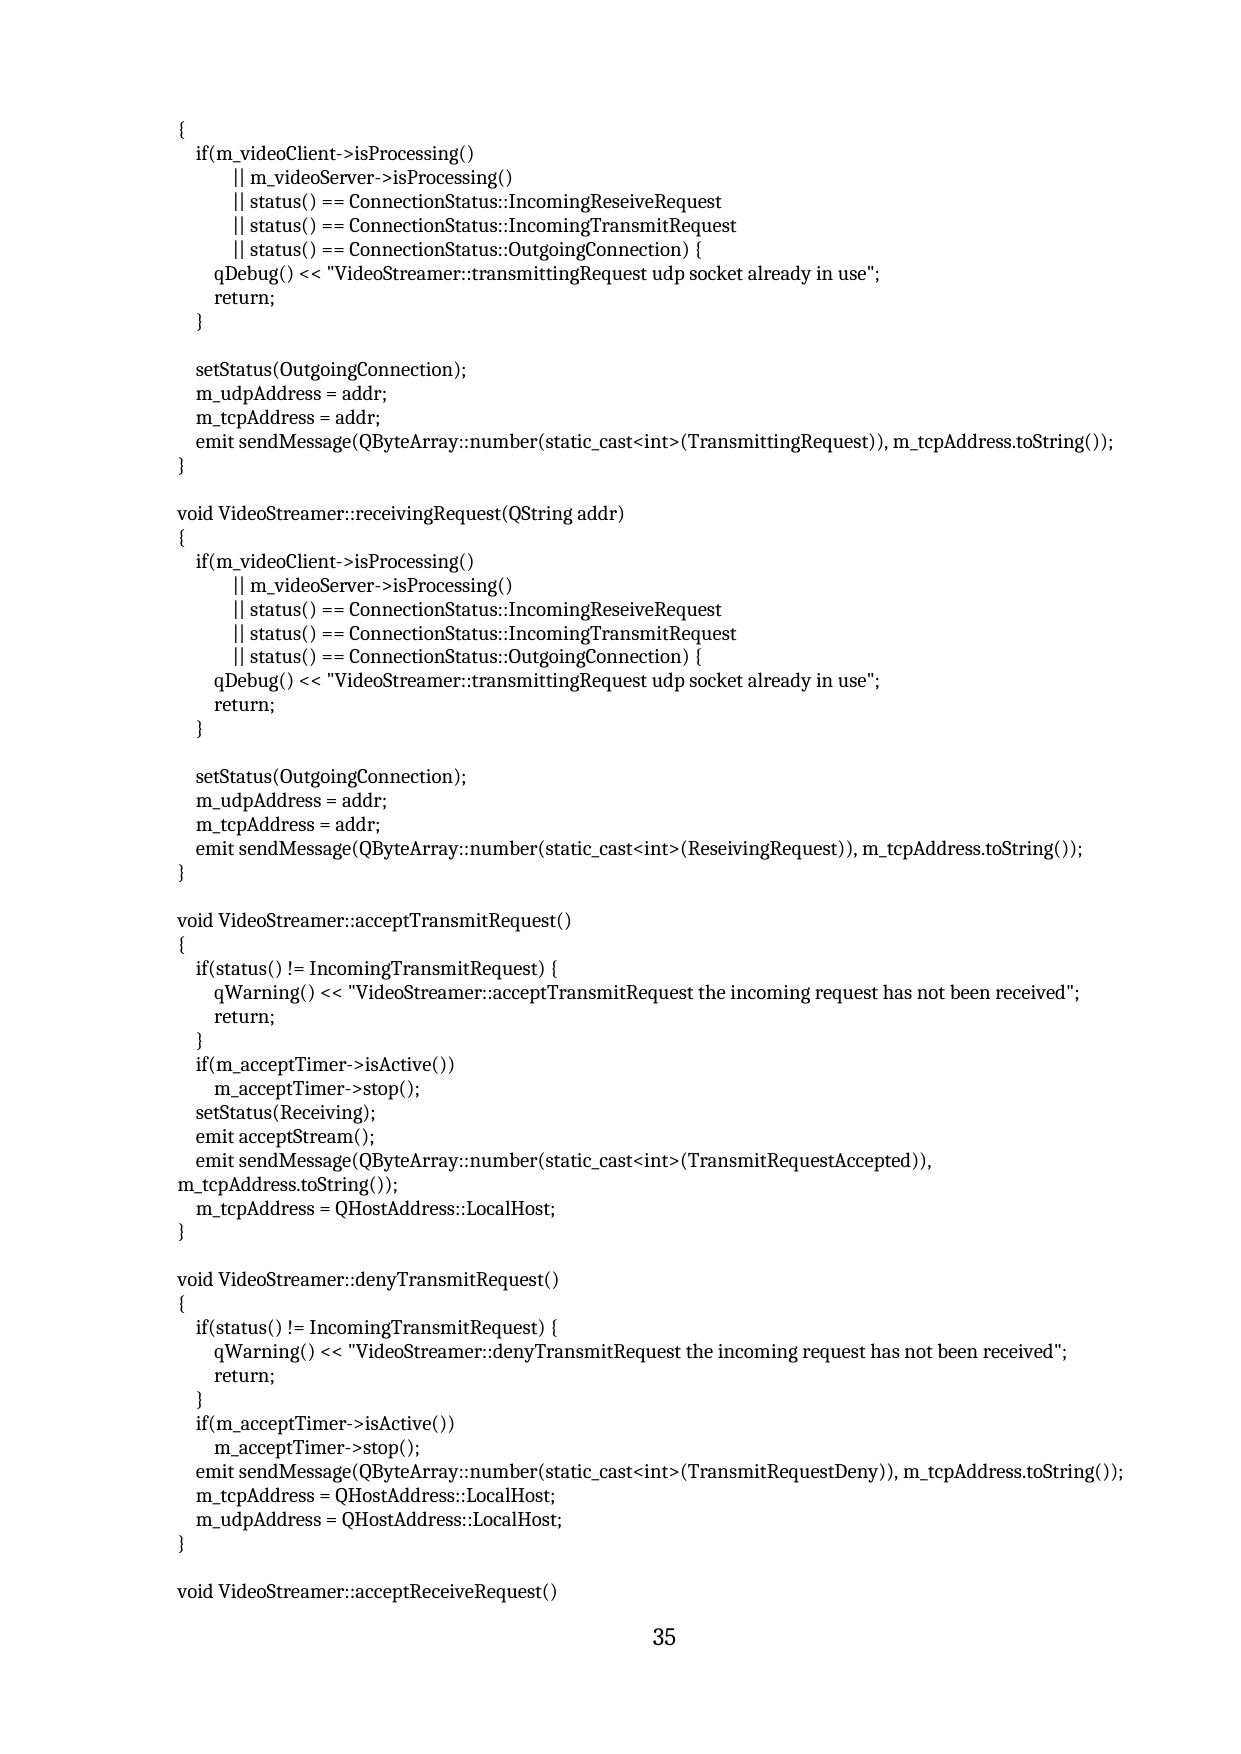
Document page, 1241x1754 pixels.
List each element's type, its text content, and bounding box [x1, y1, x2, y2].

text void VideoStreamer::receivingRequest(QString addr) [177, 501, 1152, 525]
text void VideoStreamer::acceptReceiveRequest() [177, 1579, 1152, 1603]
text emit acceptStream(); [177, 1124, 1152, 1148]
text || status() == ConnectionStatus::IncomingReseiveRequest [177, 597, 1152, 621]
text qDebug() << "VideoStreamer::transmittingRequest udp socket already in use"; [177, 669, 1152, 693]
text if(m_acceptTimer->isActive()) [177, 1052, 1152, 1076]
text return; [177, 693, 1152, 717]
text m_tcpAddress = addr; [177, 813, 1152, 837]
text qWarning() << "VideoStreamer::denyTransmitRequest the incoming request has not been received"; [177, 1340, 1152, 1364]
text void VideoStreamer::acceptTransmitRequest() [177, 909, 1152, 933]
text if(m_acceptTimer->isActive()) [177, 1412, 1152, 1436]
text m_udpAddress = QHostAddress::LocalHost; [177, 1508, 1152, 1532]
text m_tcpAddress = addr; [177, 406, 1152, 429]
text if(m_videoClient->isProcessing() [177, 549, 1152, 573]
text if(status() != IncomingTransmitRequest) { [177, 957, 1152, 981]
text || m_videoServer->isProcessing() [177, 573, 1152, 597]
text } [177, 1388, 1152, 1412]
text } [177, 1220, 1152, 1244]
text || status() == ConnectionStatus::IncomingTransmitRequest [177, 214, 1152, 238]
text m_acceptTimer->stop(); [177, 1076, 1152, 1100]
text || status() == ConnectionStatus::IncomingReseiveRequest [177, 190, 1152, 214]
text || m_videoServer->isProcessing() [177, 166, 1152, 190]
text if(status() != IncomingTransmitRequest) { [177, 1316, 1152, 1340]
text { [177, 933, 1152, 957]
text return; [177, 1004, 1152, 1028]
text qDebug() << "VideoStreamer::transmittingRequest udp socket already in use"; [177, 262, 1152, 286]
text } [177, 861, 1152, 885]
text m_udpAddress = addr; [177, 789, 1152, 813]
text return; [177, 286, 1152, 310]
text setStatus(OutgoingConnection); [177, 358, 1152, 382]
text || status() == ConnectionStatus::OutgoingConnection) { [177, 645, 1152, 669]
text } [177, 1028, 1152, 1052]
text { [177, 118, 1152, 142]
text { [177, 1292, 1152, 1316]
text if(m_videoClient->isProcessing() [177, 142, 1152, 166]
text void VideoStreamer::denyTransmitRequest() [177, 1268, 1152, 1292]
text m_acceptTimer->stop(); [177, 1436, 1152, 1460]
text emit sendMessage(QByteArray::number(static_cast<int>(TransmittingRequest)), m_tcpAddress.toString()); [177, 429, 1152, 453]
text emit sendMessage(QByteArray::number(static_cast<int>(TransmitRequestAccepted)), m_tcpAddress.toString()); [177, 1148, 1152, 1196]
text emit sendMessage(QByteArray::number(static_cast<int>(ReseivingRequest)), m_tcpAddress.toString()); [177, 837, 1152, 861]
text } [177, 717, 1152, 741]
text || status() == ConnectionStatus::OutgoingConnection) { [177, 238, 1152, 262]
text } [177, 453, 1152, 477]
text return; [177, 1364, 1152, 1388]
text setStatus(OutgoingConnection); [177, 765, 1152, 789]
text emit sendMessage(QByteArray::number(static_cast<int>(TransmitRequestDeny)), m_tcpAddress.toString()); [177, 1460, 1152, 1484]
text m_udpAddress = addr; [177, 382, 1152, 406]
text || status() == ConnectionStatus::IncomingTransmitRequest [177, 621, 1152, 645]
text setStatus(Receiving); [177, 1100, 1152, 1124]
text } [177, 1532, 1152, 1556]
text { [177, 525, 1152, 549]
text m_tcpAddress = QHostAddress::LocalHost; [177, 1196, 1152, 1220]
text } [177, 310, 1152, 334]
text m_tcpAddress = QHostAddress::LocalHost; [177, 1484, 1152, 1508]
text qWarning() << "VideoStreamer::acceptTransmitRequest the incoming request has not been received"; [177, 981, 1152, 1004]
